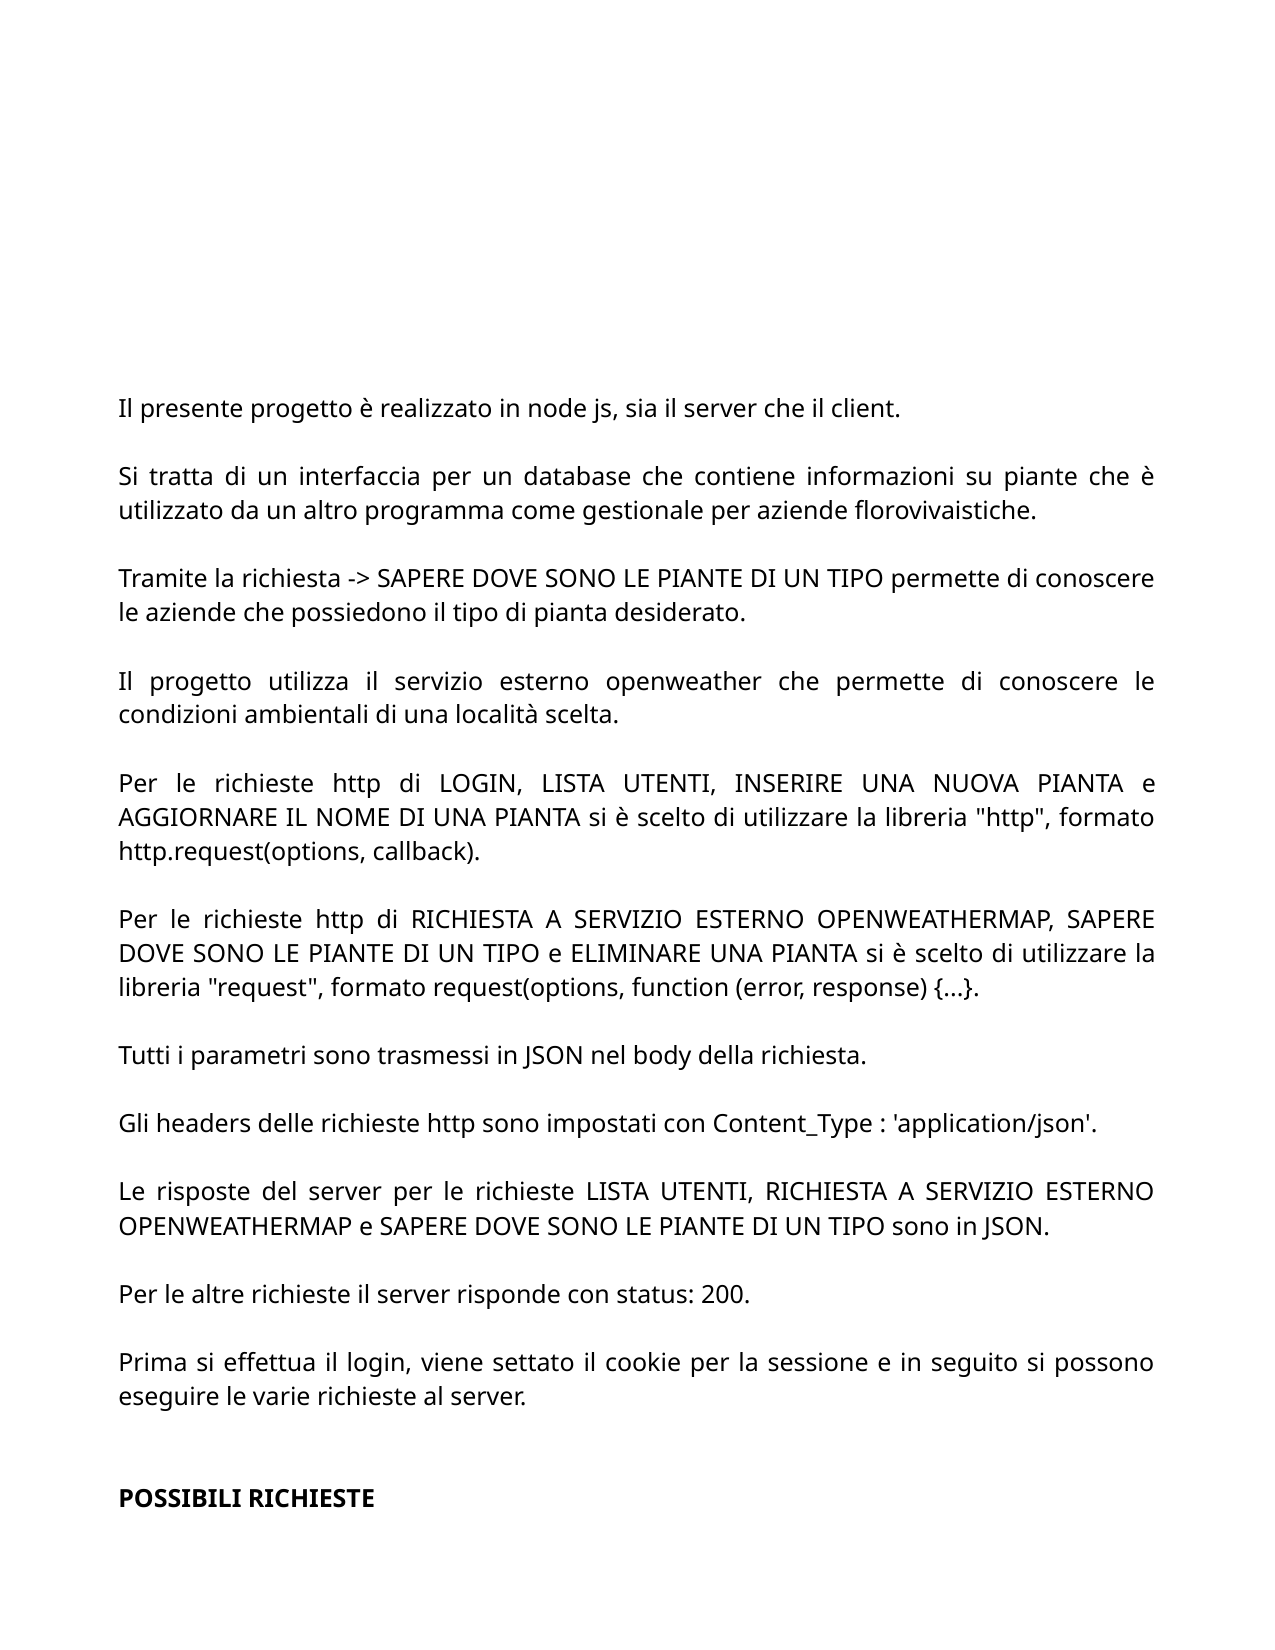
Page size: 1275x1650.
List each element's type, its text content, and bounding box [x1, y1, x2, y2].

text Il presente progetto è realizzato in node js, sia il server che il client. [118, 391, 1157, 425]
text Si tratta di un interfaccia per un database che contiene informazioni su piante che è utilizzato da un altro programma come gestionale per aziende florovivaistiche. [118, 459, 1157, 527]
text Le risposte del server per le richieste LISTA UTENTI, RICHIESTA A SERVIZIO ESTERNO OPENWEATHERMAP e SAPERE DOVE SONO LE PIANTE DI UN TIPO sono in JSON. [118, 1174, 1157, 1242]
text Tutti i parametri sono trasmessi in JSON nel body della richiesta. [118, 1038, 1157, 1072]
text Tramite la richiesta -> SAPERE DOVE SONO LE PIANTE DI UN TIPO permette di conoscere le aziende che possiedono il tipo di pianta desiderato. [118, 561, 1157, 629]
text POSSIBILI RICHIESTE [118, 1481, 1157, 1515]
text Il progetto utilizza il servizio esterno openweather che permette di conoscere le condizioni ambientali di una località scelta. [118, 663, 1157, 731]
text Per le altre richieste il server risponde con status: 200. [118, 1276, 1157, 1310]
text Gli headers delle richieste http sono impostati con Content_Type : 'application/json'. [118, 1106, 1157, 1140]
text Per le richieste http di RICHIESTA A SERVIZIO ESTERNO OPENWEATHERMAP, SAPERE DOVE SONO LE PIANTE DI UN TIPO e ELIMINARE UNA PIANTA si è scelto di utilizzare la libreria "request", formato request(options, function (error, response) {...}. [118, 902, 1157, 1004]
text Prima si effettua il login, viene settato il cookie per la sessione e in seguito si possono eseguire le varie richieste al server. [118, 1344, 1157, 1412]
text Per le richieste http di LOGIN, LISTA UTENTI, INSERIRE UNA NUOVA PIANTA e AGGIORNARE IL NOME DI UNA PIANTA si è scelto di utilizzare la libreria "http", formato http.request(options, callback). [118, 765, 1157, 867]
